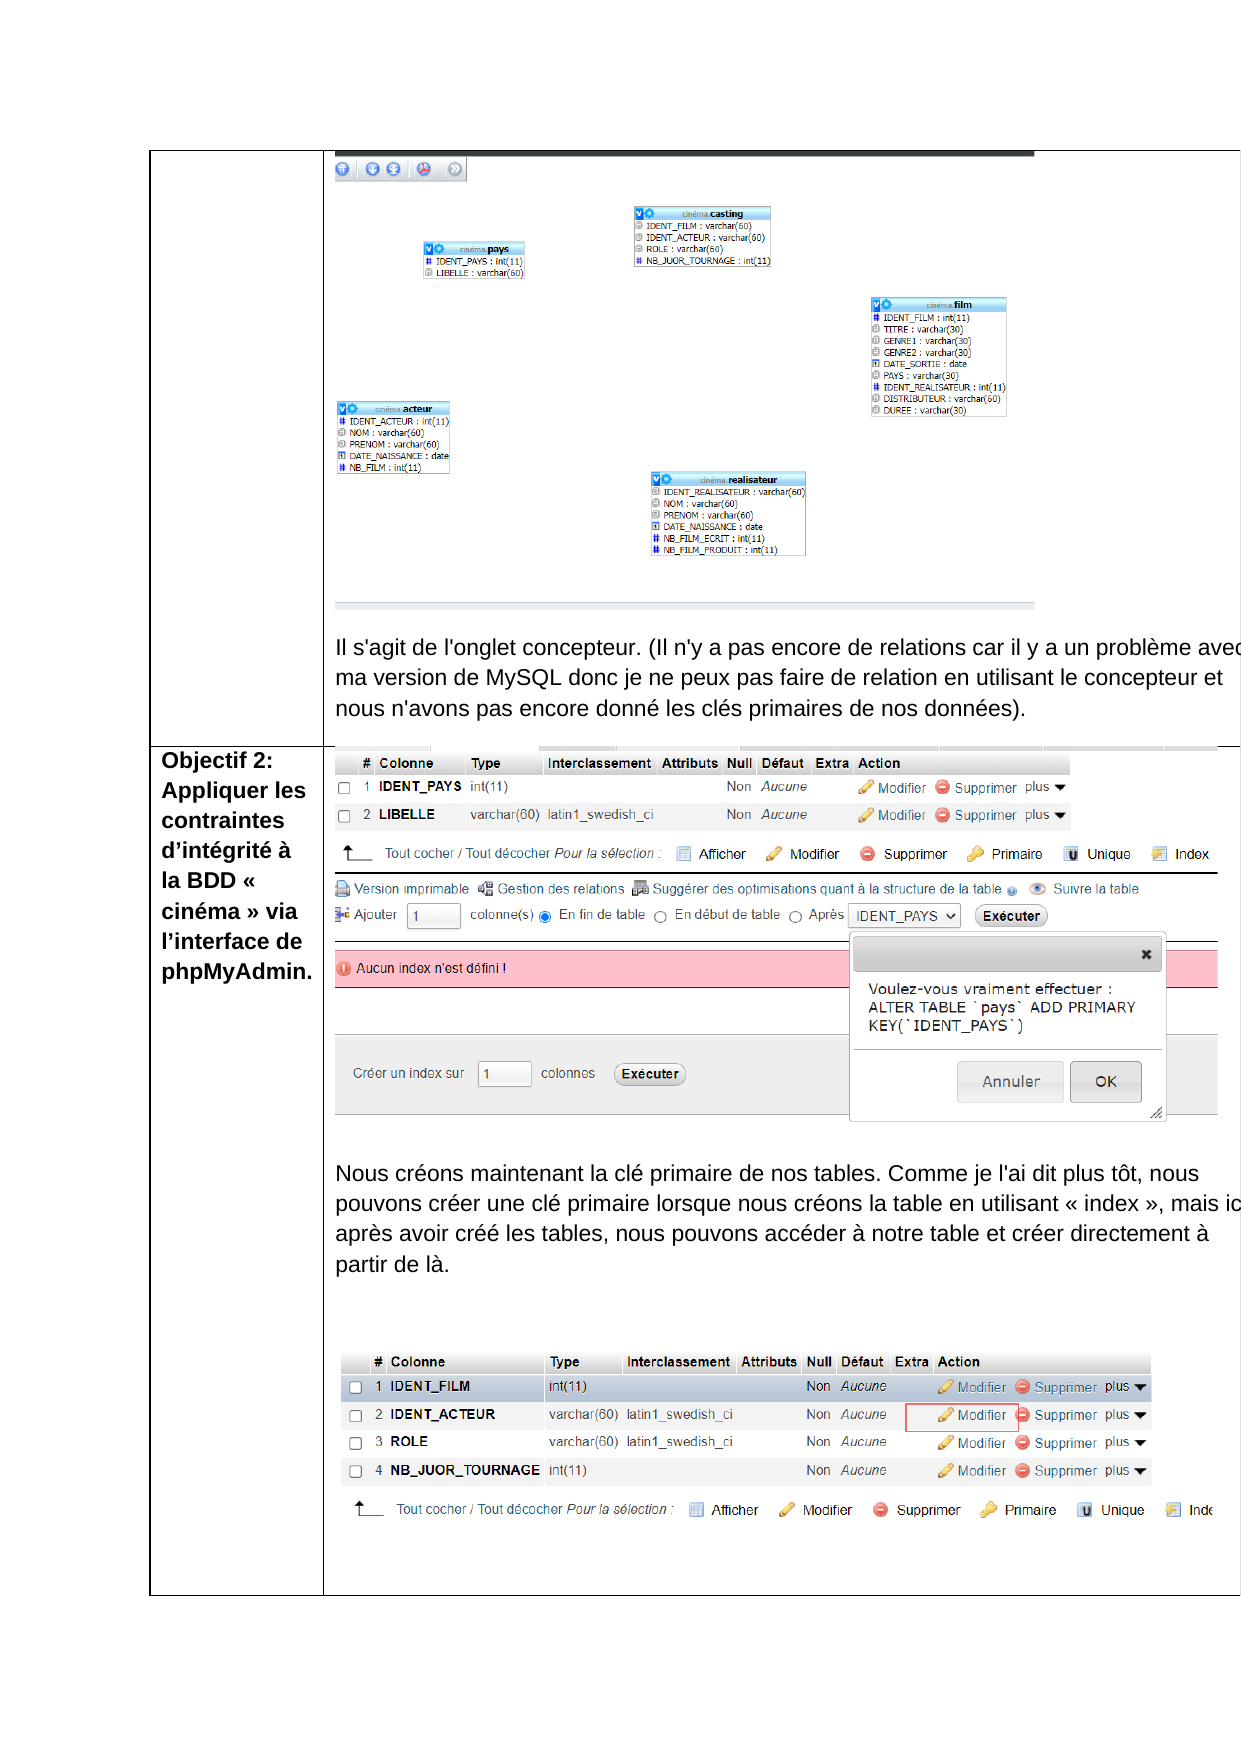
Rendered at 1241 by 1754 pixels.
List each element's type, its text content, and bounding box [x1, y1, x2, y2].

table_header Pour créer un nouveau BDD, il faut aller sur la page d'accueil et sélectionner l'icône de la base de données. Ensuite, on peut lui donner un nom. On le nommera <<cinéma>> Après avoir créé notre base de données, nous pouvons voir une option qui dit nouvelle table. En utilisant cette icône, nous pouvons créer de nouvelles tables. Comme nous l'avons fait pendant nos leçons, nous pouvons donner un nom à la table, choisir différentes informations et choisir le type de données. Si nous le souhaitons, nous pouvons également choisir la clé primaire. Voici quelques exemples de différentes tables (les types seront modifiés en fonction des données réelles) Voici quelques exemples de différentes tables (les types seront modifiés en fonction des données réelles) This is what we get after creating every tables for our database. Il s'agit de l'onglet concepteur. (Il n'y a pas encore de relations car il y a un problème avec ma version de MySQL donc je ne peux pas faire de relation en utilisant le concepteur et nous n'avons pas encore donné les clés primaires de nos données). [324, 151, 1240, 746]
table_header [151, 151, 323, 746]
table_cell Objectif 2: Appliquer les contraintes d’intégrité à la BDD « cinéma » via l’interface de phpMyAdmin. [151, 747, 323, 1595]
table_cell Nous créons maintenant la clé primaire de nos tables. Comme je l'ai dit plus tôt, nous pouvons créer une clé primaire lorsque nous créons la table en utilisant « index », mais ici, après avoir créé les tables, nous pouvons accéder à notre table et créer directement à partir de là. Pour modifier un type de données, nous pouvons utiliser l'outil de modification. Ici, je modifie certaines données en fonction des informations que je vais mettre et de certaines erreurs que j'ai faites lors de la création de ces tables. Je change l'outil "Non Null" en "Null" car si je fais cela, il n'est pas obligatoire de mettre une donnée dans cette colonne. Si je ne le fais pas, cela posera un problème par la suite. Comme je l'ai dit plus tôt, je ne pouvais pas créer de relation en utilisant le concepteur. Puis j'ai vu cette petite icône "Relation view". Lorsque j'ai cliqué sur ce bouton, ils m'ont donné cette table. Après cela, j'ai pu créer une relation entre les tables en utilisant cela. Voici le résultat que j'ai obtenu. Ensuite, j'ai vu une redondance dans la table des films. J'ai donc supprimé la colonne des distributeurs et j'ai créé une nouvelle table en utilisant les distributeurs. Ensuite, je me suis connecté en ajoutant une colonne à la table des films. [324, 747, 1240, 1595]
